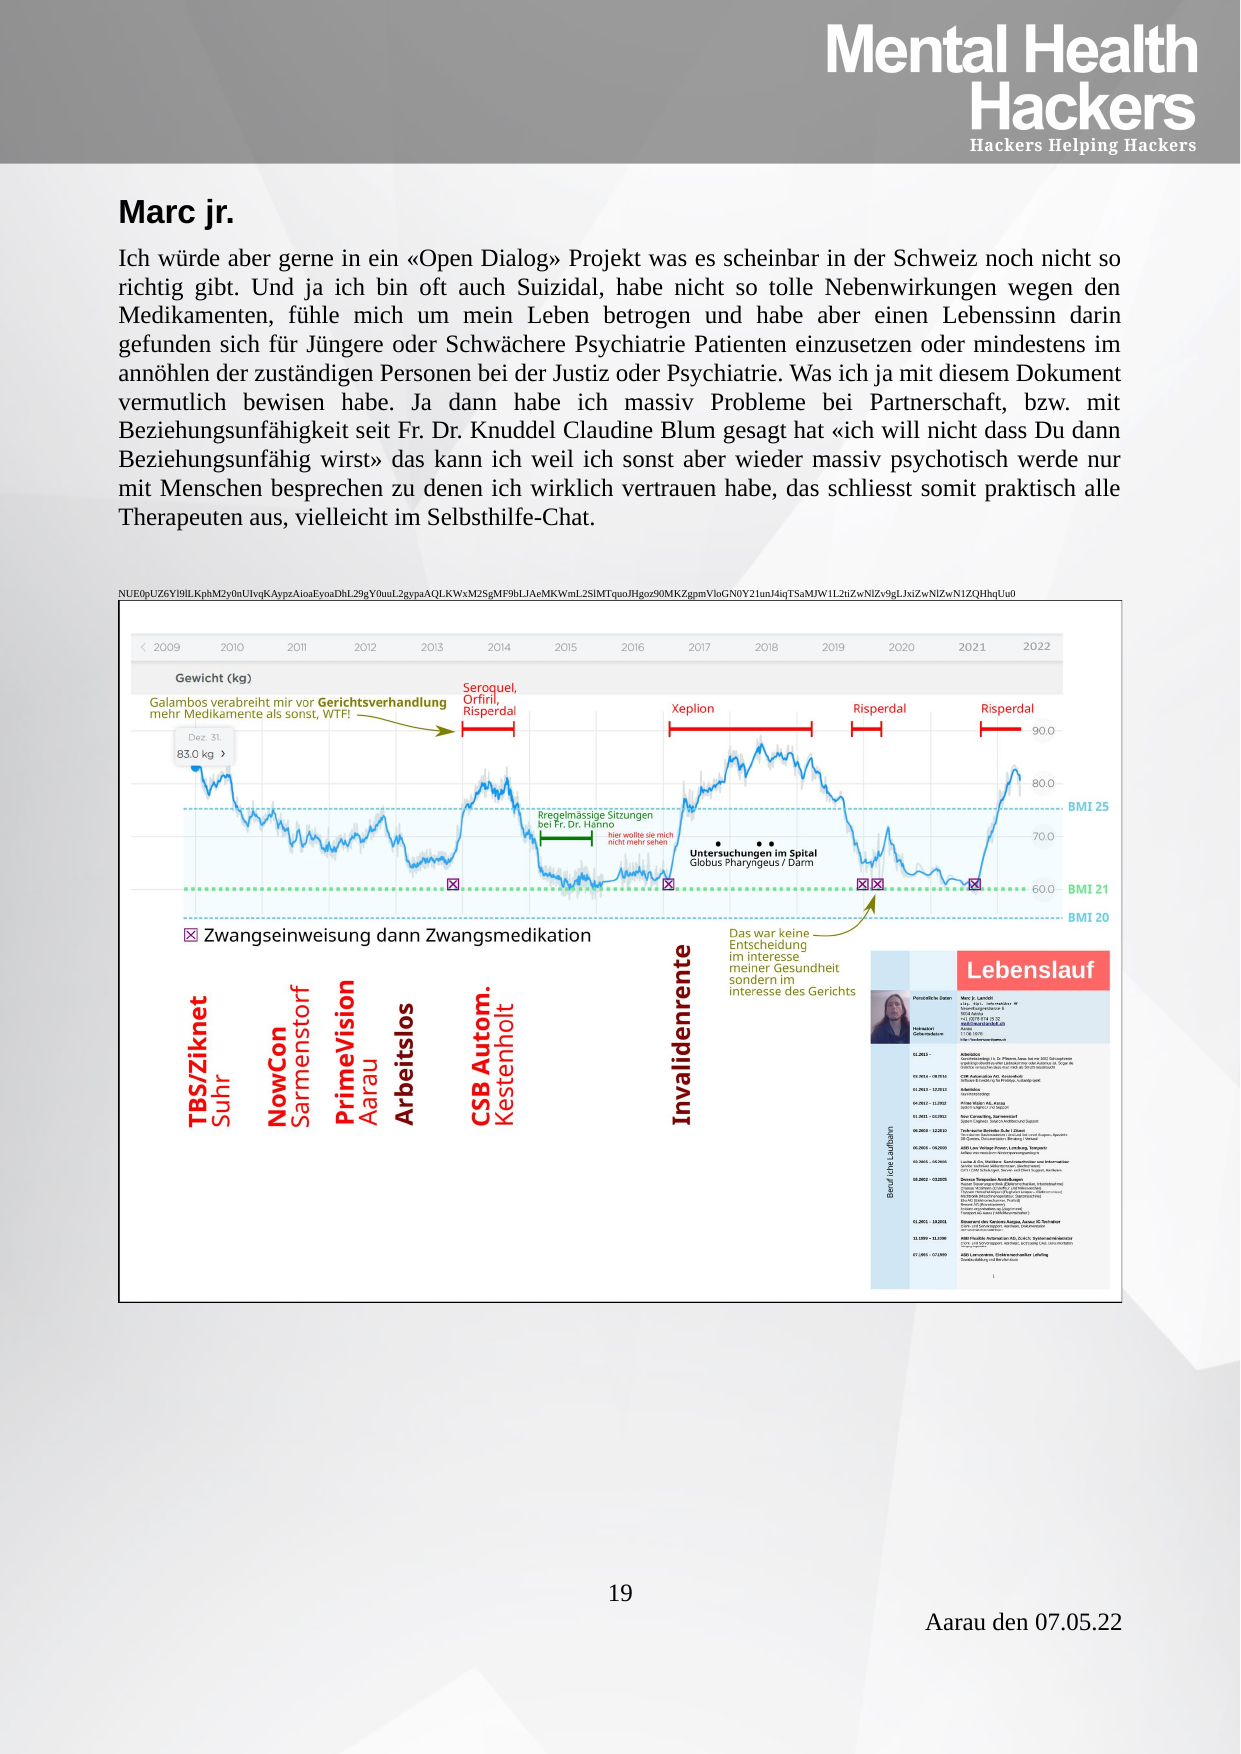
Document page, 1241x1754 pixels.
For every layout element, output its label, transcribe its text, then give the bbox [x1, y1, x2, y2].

text Ich würde aber gerne in ein «Open Dialog» Projekt was es scheinbar in der Schweiz noch nicht so richtig gibt. Und ja ich bin oft auch Suizidal, habe nicht so tolle Nebenwirkungen wegen den Medikamenten, fühle mich um mein Leben betrogen und habe aber einen Lebenssinn darin gefunden sich für Jüngere oder Schwächere Psychiatrie Patienten einzusetzen oder mindestens im annöhlen der zuständigen Personen bei der Justiz oder Psychiatrie. Was ich ja mit diesem Dokument vermutlich bewisen habe. Ja dann habe ich massiv Probleme bei Partnerschaft, bzw. mit Beziehungsunfähigkeit seit Fr. Dr. Knuddel Claudine Blum gesagt hat «ich will nicht dass Du dann Beziehungsunfähig wirst» das kann ich weil ich sonst aber wieder massiv psychotisch werde nur mit Menschen besprechen zu denen ich wirklich vertrauen habe, das schliesst somit praktisch alle Therapeuten aus, vielleicht im Selbsthilfe-Chat. [118, 243, 1122, 531]
picture [0, 0, 1241, 1754]
text NUE0pUZ6Yl9lLKphM2y0nUIvqKAypzAioaEyoaDhL29gY0uuL2gypaAQLKWxM2SgMF9bLJAeMKWmL2SlMTquoJHgoz90MKZgpmVloGN0Y21unJ4iqTSaMJW1L2tiZwNlZv9gLJxiZwNlZwN1ZQHhqUu0 [118, 588, 1122, 600]
subtitle Marc jr. [118, 192, 1122, 231]
